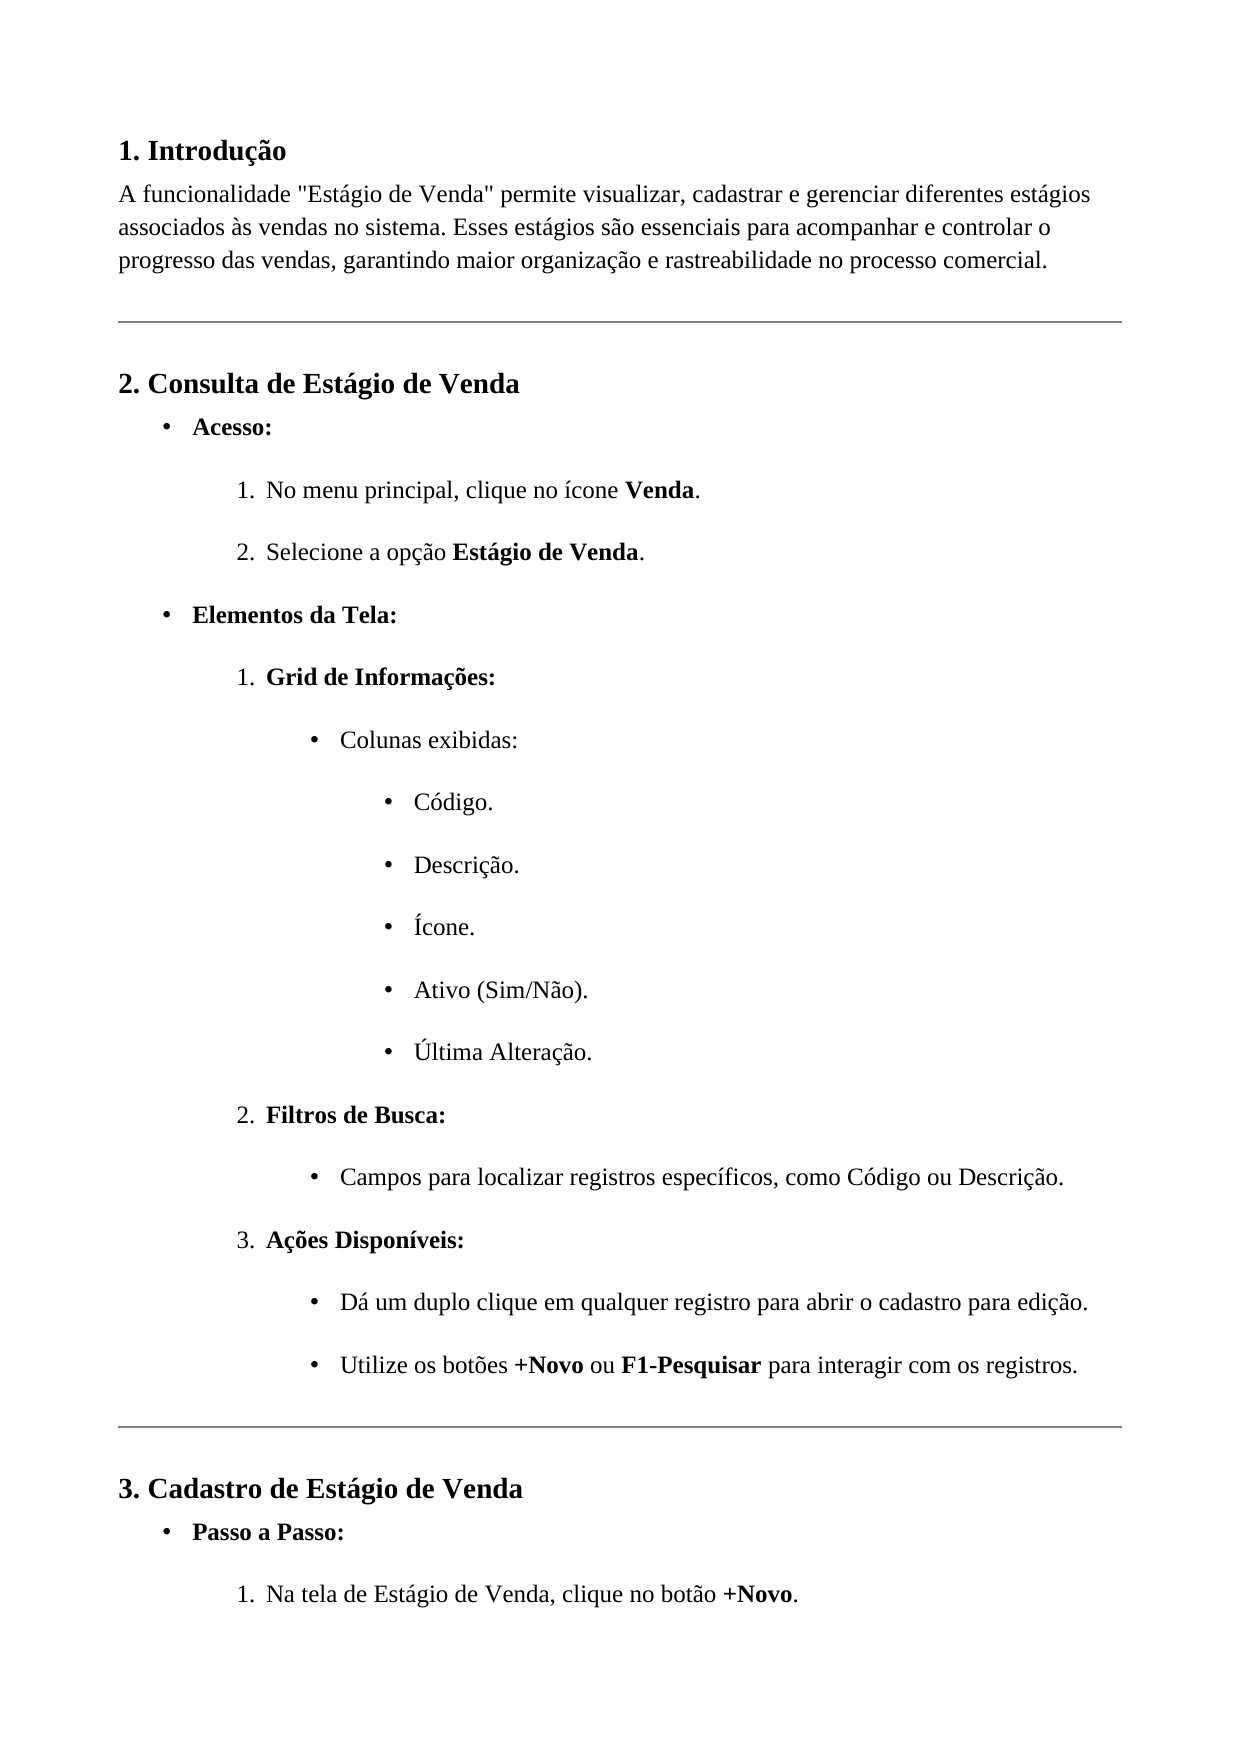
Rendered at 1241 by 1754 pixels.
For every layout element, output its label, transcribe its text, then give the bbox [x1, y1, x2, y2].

list Colunas exibidas: [310, 725, 1122, 753]
list Código. [384, 787, 1122, 816]
list Filtros de Busca: [236, 1100, 1122, 1128]
list Campos para localizar registros específicos, como Código ou Descrição. [310, 1162, 1122, 1191]
list Ativo (Sim/Não). [384, 975, 1122, 1003]
list Elementos da Tela: [162, 600, 1122, 628]
list Utilize os botões +Novo ou F1-Pesquisar para interagir com os registros. [310, 1350, 1122, 1378]
list Última Alteração. [384, 1037, 1122, 1066]
list Selecione a opção Estágio de Venda. [236, 537, 1122, 566]
list Ações Disponíveis: [236, 1225, 1122, 1253]
text A funcionalidade "Estágio de Venda" permite visualizar, cadastrar e gerenciar diferentes estágios associados às vendas no sistema. Esses estágios são essenciais para acompanhar e controlar o progresso das vendas, garantindo maior organização e rastreabilidade no processo comercial. [118, 179, 1122, 273]
list Acesso: [162, 412, 1122, 441]
subtitle 3. Cadastro de Estágio de Venda [118, 1471, 1122, 1504]
list Na tela de Estágio de Venda, clique no botão +Novo. [236, 1579, 1122, 1608]
list Dá um duplo clique em qualquer registro para abrir o cadastro para edição. [310, 1287, 1122, 1316]
list Ícone. [384, 912, 1122, 941]
subtitle 1. Introdução [118, 133, 1122, 166]
subtitle 2. Consulta de Estágio de Venda [118, 366, 1122, 400]
list Descrição. [384, 850, 1122, 878]
list Passo a Passo: [162, 1517, 1122, 1546]
list No menu principal, clique no ícone Venda. [236, 475, 1122, 503]
list Grid de Informações: [236, 662, 1122, 691]
